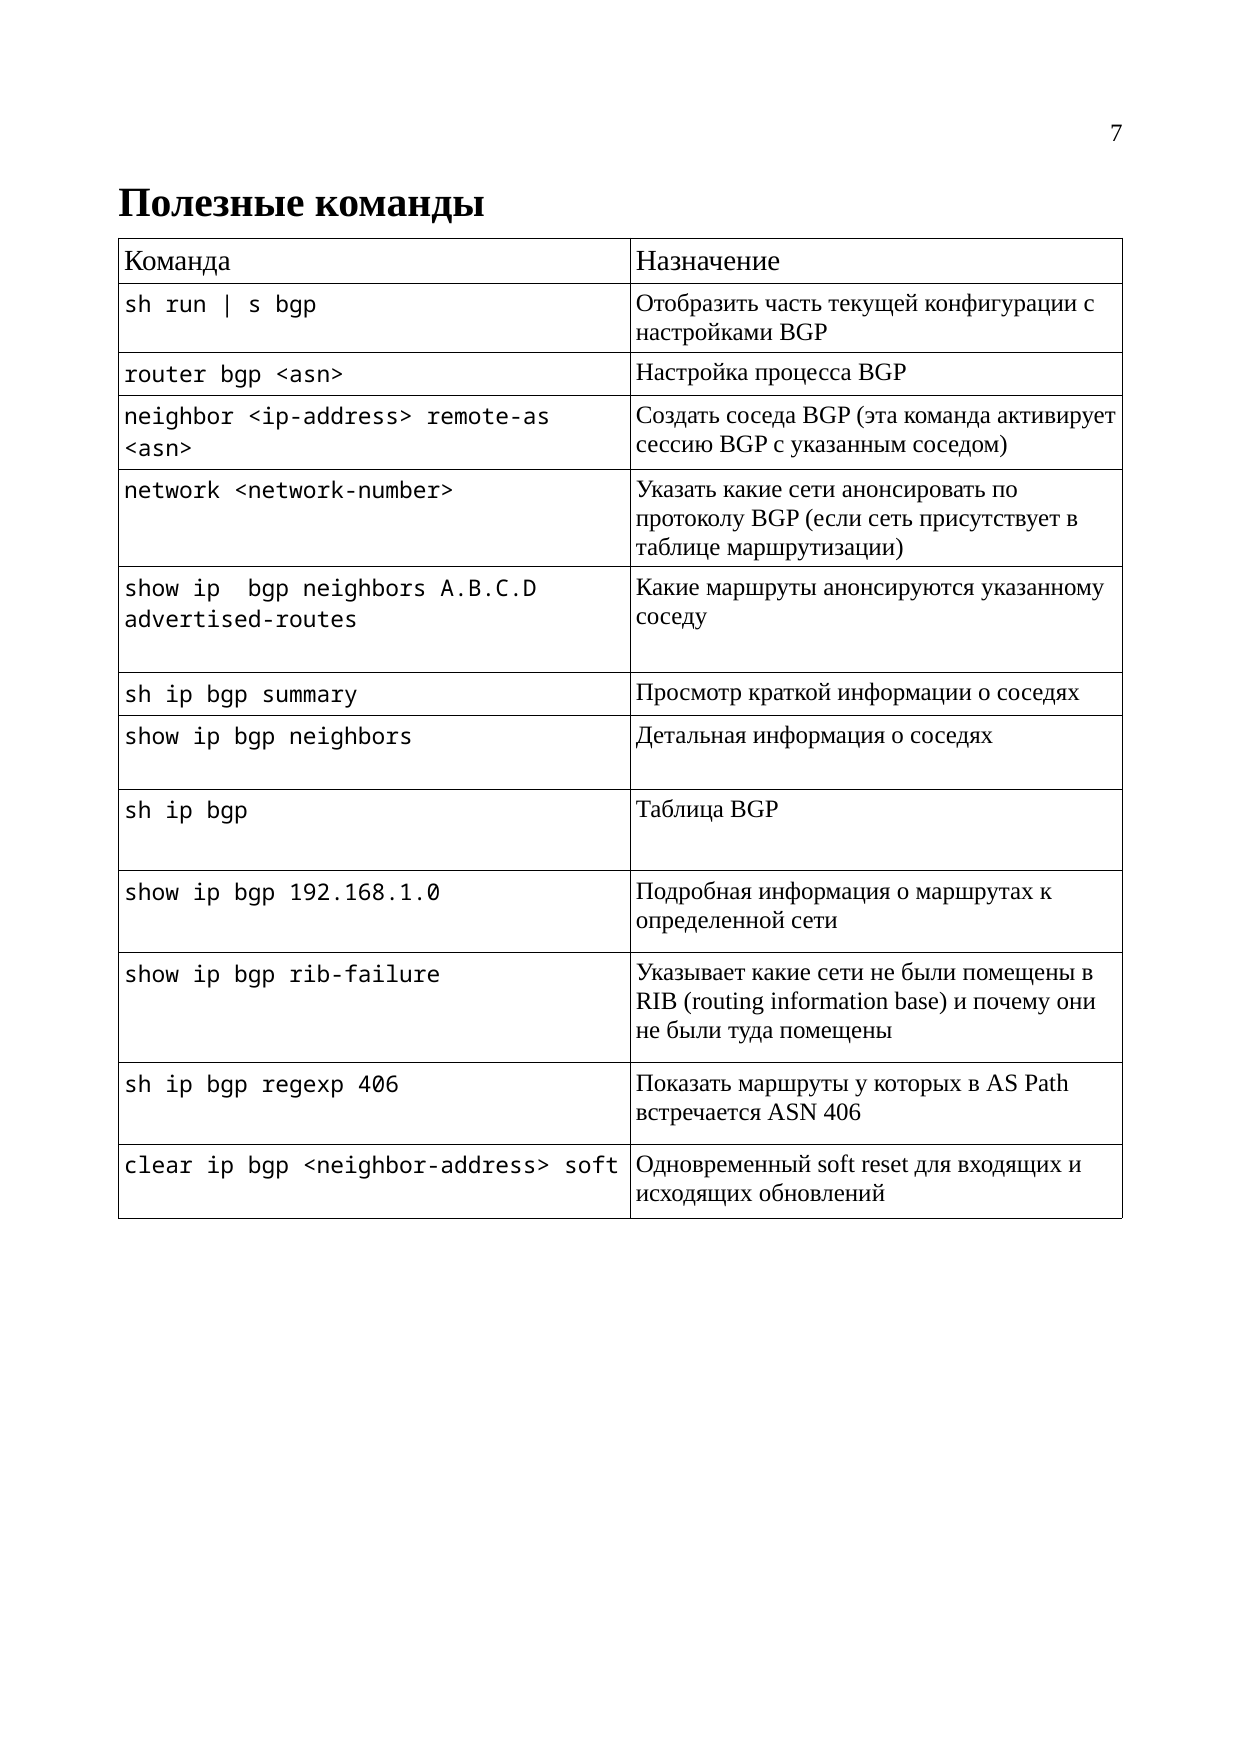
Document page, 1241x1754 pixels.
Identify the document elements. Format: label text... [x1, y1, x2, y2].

table_cell Таблица BGP [631, 790, 1122, 870]
table_cell Какие маршруты анонсируются указанному соседу [631, 567, 1122, 672]
table_header Назначение [631, 239, 1122, 283]
table_cell show ip bgp neighbors [119, 716, 630, 788]
table_cell Показать маршруты у которых в AS Path встречается ASN 406 [631, 1063, 1122, 1143]
table_cell Указать какие сети анонсировать по протоколу BGP (если сеть присутствует в таблице маршрутизации) [631, 470, 1122, 566]
table_cell clear ip bgp <neighbor-address> soft [119, 1145, 630, 1218]
table_cell network <network-number> [119, 470, 630, 566]
table_cell show ip bgp neighbors A.B.C.D advertised-routes [119, 567, 630, 672]
table_cell sh ip bgp summary [119, 673, 630, 714]
table_cell sh ip bgp regexp 406 [119, 1063, 630, 1143]
table_cell Одновременный soft reset для входящих и исходящих обновлений [631, 1145, 1122, 1218]
table_cell show ip bgp 192.168.1.0 [119, 871, 630, 952]
table_cell router bgp <asn> [119, 353, 630, 394]
table_cell sh ip bgp [119, 790, 630, 870]
table_cell Детальная информация о соседях [631, 716, 1122, 788]
table_cell show ip bgp rib-failure [119, 953, 630, 1062]
table_cell Подробная информация о маршрутах к определенной сети [631, 871, 1122, 952]
table_cell Отобразить часть текущей конфигурации с настройками BGP [631, 284, 1122, 352]
table_cell Просмотр краткой информации о соседях [631, 673, 1122, 714]
table_cell Указывает какие сети не были помещены в RIB (routing information base) и почему они не были туда помещены [631, 953, 1122, 1062]
table_cell Настройка процесса BGP [631, 353, 1122, 394]
table_cell neighbor <ip-address> remote-as <asn> [119, 396, 630, 468]
table_cell sh run | s bgp [119, 284, 630, 352]
table_cell Создать соседа BGP (эта команда активирует сессию BGP с указанным соседом) [631, 396, 1122, 468]
table_header Команда [119, 239, 630, 283]
text Полезные команды [118, 177, 1122, 225]
